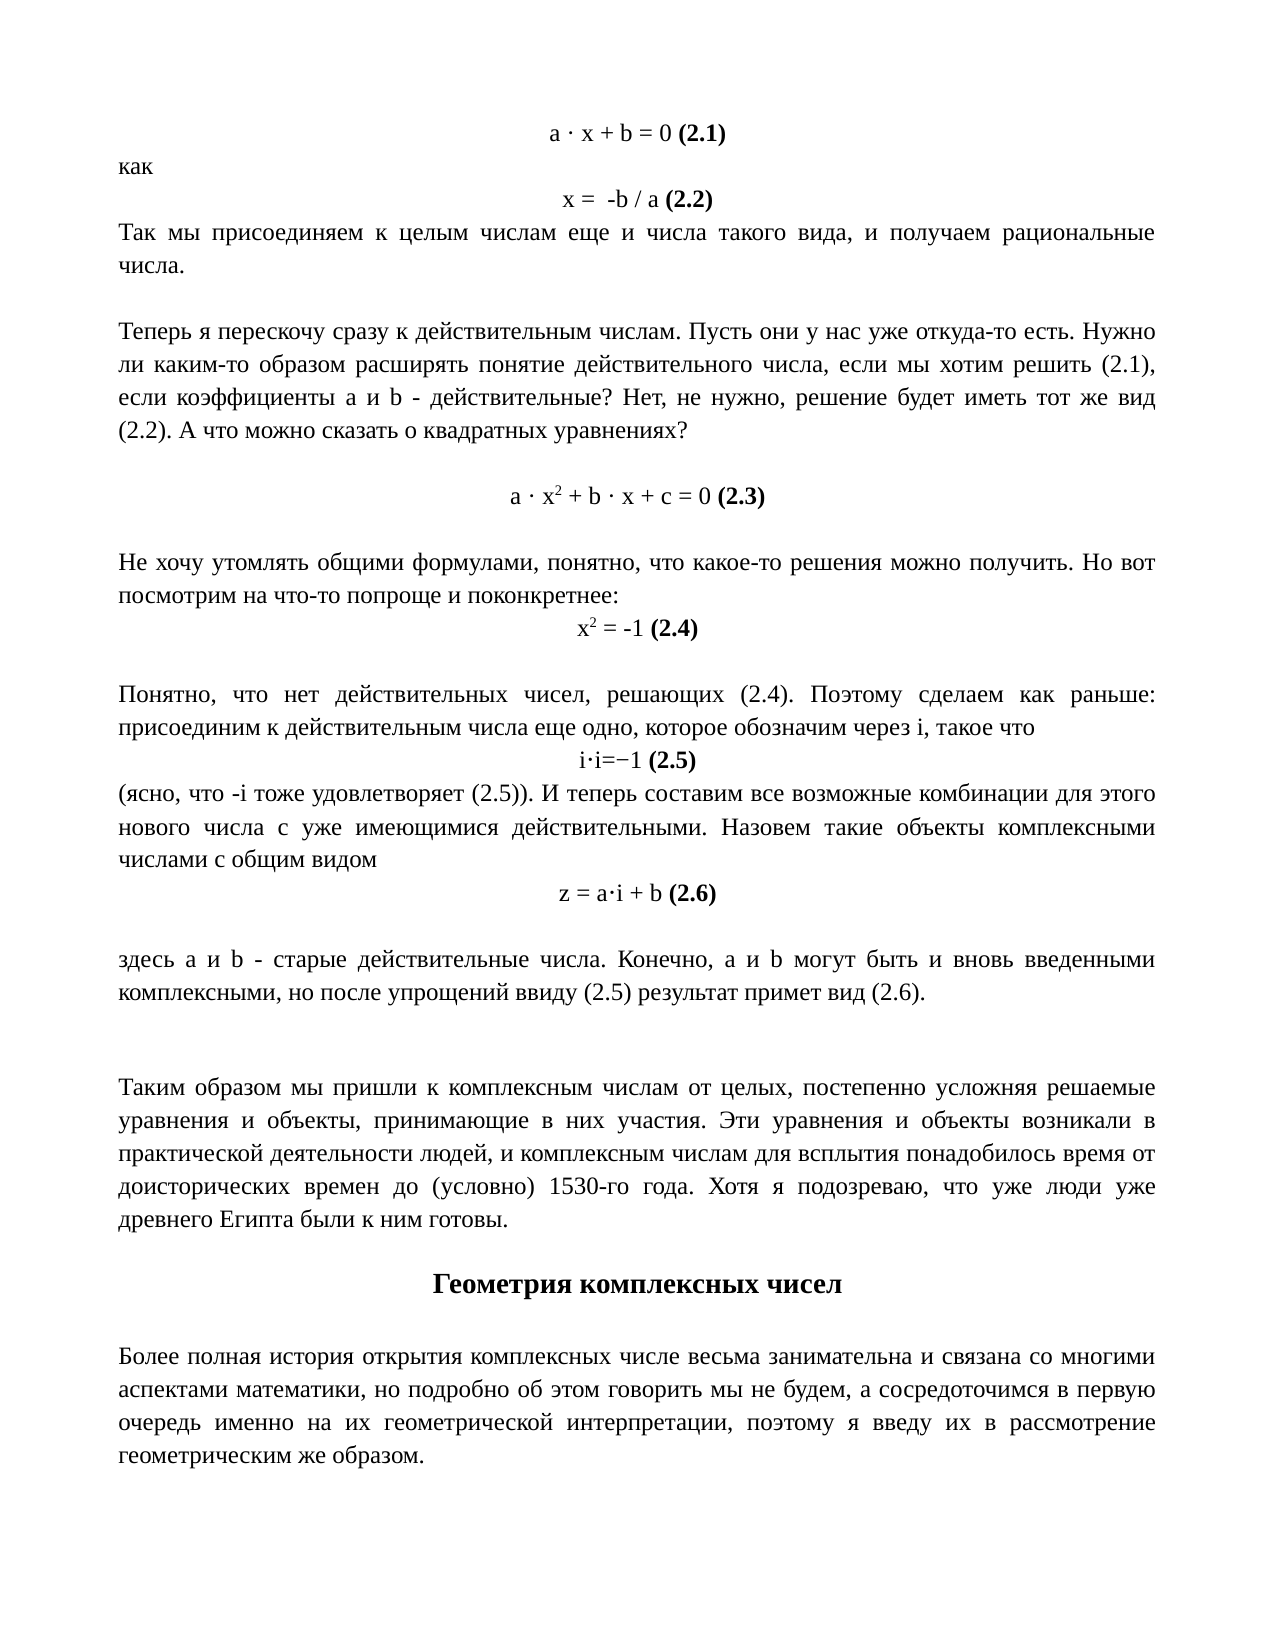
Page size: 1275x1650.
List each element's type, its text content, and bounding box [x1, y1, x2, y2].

text i⋅i=−1 (2.5) [118, 746, 1157, 774]
text Так мы присоединяем к целым числам еще и числа такого вида, и получаем рациональные числа. [118, 217, 1157, 279]
text Таким образом мы пришли к комплексным числам от целых, постепенно усложняя решаемые уравнения и объекты, принимающие в них участия. Эти уравнения и объекты возникали в практической деятельности людей, и комплексным числам для всплытия понадобилось время от доисторических времен до (условно) 1530-го года. Хотя я подозреваю, что уже люди уже древнего Египта были к ним готовы. [118, 1072, 1157, 1233]
text a · x2 + b · x + c = 0 (2.3) [118, 481, 1157, 510]
text (ясно, что -i тоже удовлетворяет (2.5)). И теперь составим все возможные комбинации для этого нового числа с уже имеющимися действительными. Назовем такие объекты комплексными числами с общим видом [118, 778, 1157, 873]
text x2 = -1 (2.4) [118, 613, 1157, 642]
text z = a⋅i + b (2.6) [118, 878, 1157, 906]
text Понятно, что нет действительных чисел, решающих (2.4). Поэтому сделаем как раньше: присоединим к действительным числа еще одно, которое обозначим через i, такое что [118, 679, 1157, 741]
text Более полная история открытия комплексных числе весьма занимательна и связана со многими аспектами математики, но подробно об этом говорить мы не будем, а сосредоточимся в первую очередь именно на их геометрической интерпретации, поэтому я введу их в рассмотрение геометрическим же образом. [118, 1341, 1157, 1469]
text Не хочу утомлять общими формулами, понятно, что какое-то решения можно получить. Но вот посмотрим на что-то попроще и поконкретнее: [118, 547, 1157, 609]
subtitle Геометрия комплексных чисел [118, 1266, 1157, 1300]
text здесь a и b - старые действительные числа. Конечно, a и b могут быть и вновь введенными комплексными, но после упрощений ввиду (2.5) результат примет вид (2.6). [118, 944, 1157, 1005]
text a · x + b = 0 (2.1) [118, 118, 1157, 147]
text x = -b / a (2.2) [118, 184, 1157, 213]
text Теперь я перескочу сразу к действительным числам. Пусть они у нас уже откуда-то есть. Нужно ли каким-то образом расширять понятие действительного числа, если мы хотим решить (2.1), если коэффициенты a и b - действительные? Нет, не нужно, решение будет иметь тот же вид (2.2). А что можно сказать о квадратных уравнениях? [118, 316, 1157, 444]
text как [118, 151, 1157, 180]
